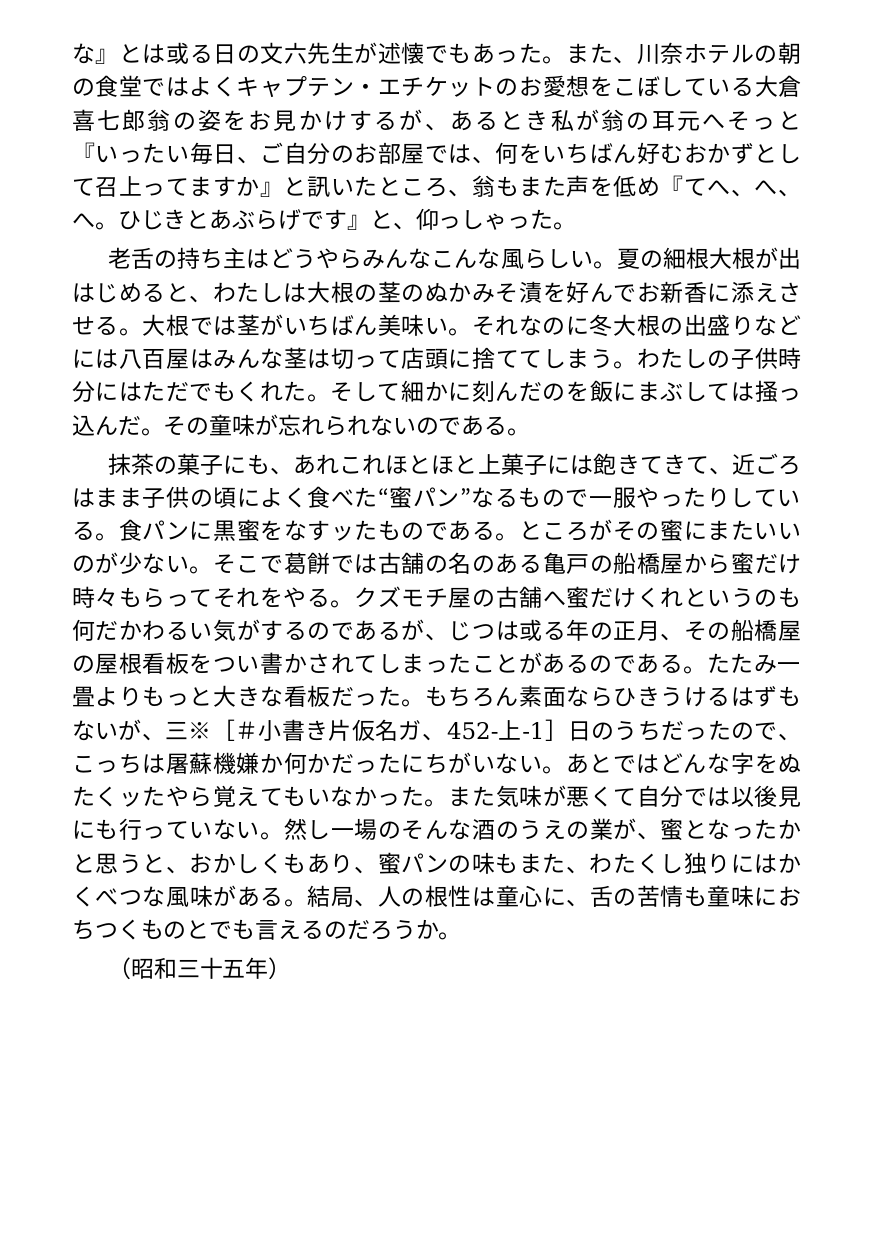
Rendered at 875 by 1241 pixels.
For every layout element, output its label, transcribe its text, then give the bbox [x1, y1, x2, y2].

text 老舌の持ち主はどうやらみんなこんな風らしい。夏の細根大根が出はじめると、わたしは大根の茎のぬかみそ漬を好んでお新香に添えさせる。大根では茎がいちばん美味い。それなのに冬大根の出盛りなどには八百屋はみんな茎は切って店頭に捨ててしまう。わたしの子供時分にはただでもくれた。そして細かに刻んだのを飯にまぶしては掻っ込んだ。その童味が忘れられないのである。 [72, 241, 802, 441]
text （昭和三十五年） [72, 951, 802, 984]
text 抹茶の菓子にも、あれこれほとほと上菓子には飽きてきて、近ごろはまま子供の頃によく食べた“蜜パン”なるもので一服やったりしている。食パンに黒蜜をなすッたものである。ところがその蜜にまたいいのが少ない。そこで葛餅では古舗の名のある亀戸の船橋屋から蜜だけ時々もらってそれをやる。クズモチ屋の古舗へ蜜だけくれというのも何だかわるい気がするのであるが、じつは或る年の正月、その船橋屋の屋根看板をつい書かされてしまったことがあるのである。たたみ一畳よりもっと大きな看板だった。もちろん素面ならひきうけるはずもないが、三※［＃小書き片仮名ガ、452-上-1］日のうちだったので、こっちは屠蘇機嫌か何かだったにちがいない。あとではどんな字をぬたくッたやら覚えてもいなかった。また気味が悪くて自分では以後見にも行っていない。然し一場のそんな酒のうえの業が、蜜となったかと思うと、おかしくもあり、蜜パンの味もまた、わたくし独りにはかくべつな風味がある。結局、人の根性は童心に、舌の苦情も童味におちつくものとでも言えるのだろうか。 [72, 447, 802, 945]
text な』とは或る日の文六先生が述懐でもあった。また、川奈ホテルの朝の食堂ではよくキャプテン・エチケットのお愛想をこぼしている大倉喜七郎翁の姿をお見かけするが、あるとき私が翁の耳元へそっと『いったい毎日、ご自分のお部屋では、何をいちばん好むおかずとして召上ってますか』と訊いたところ、翁もまた声を低め『てへ、へ、へ。ひじきとあぶらげです』と、仰っしゃった。 [72, 36, 802, 235]
